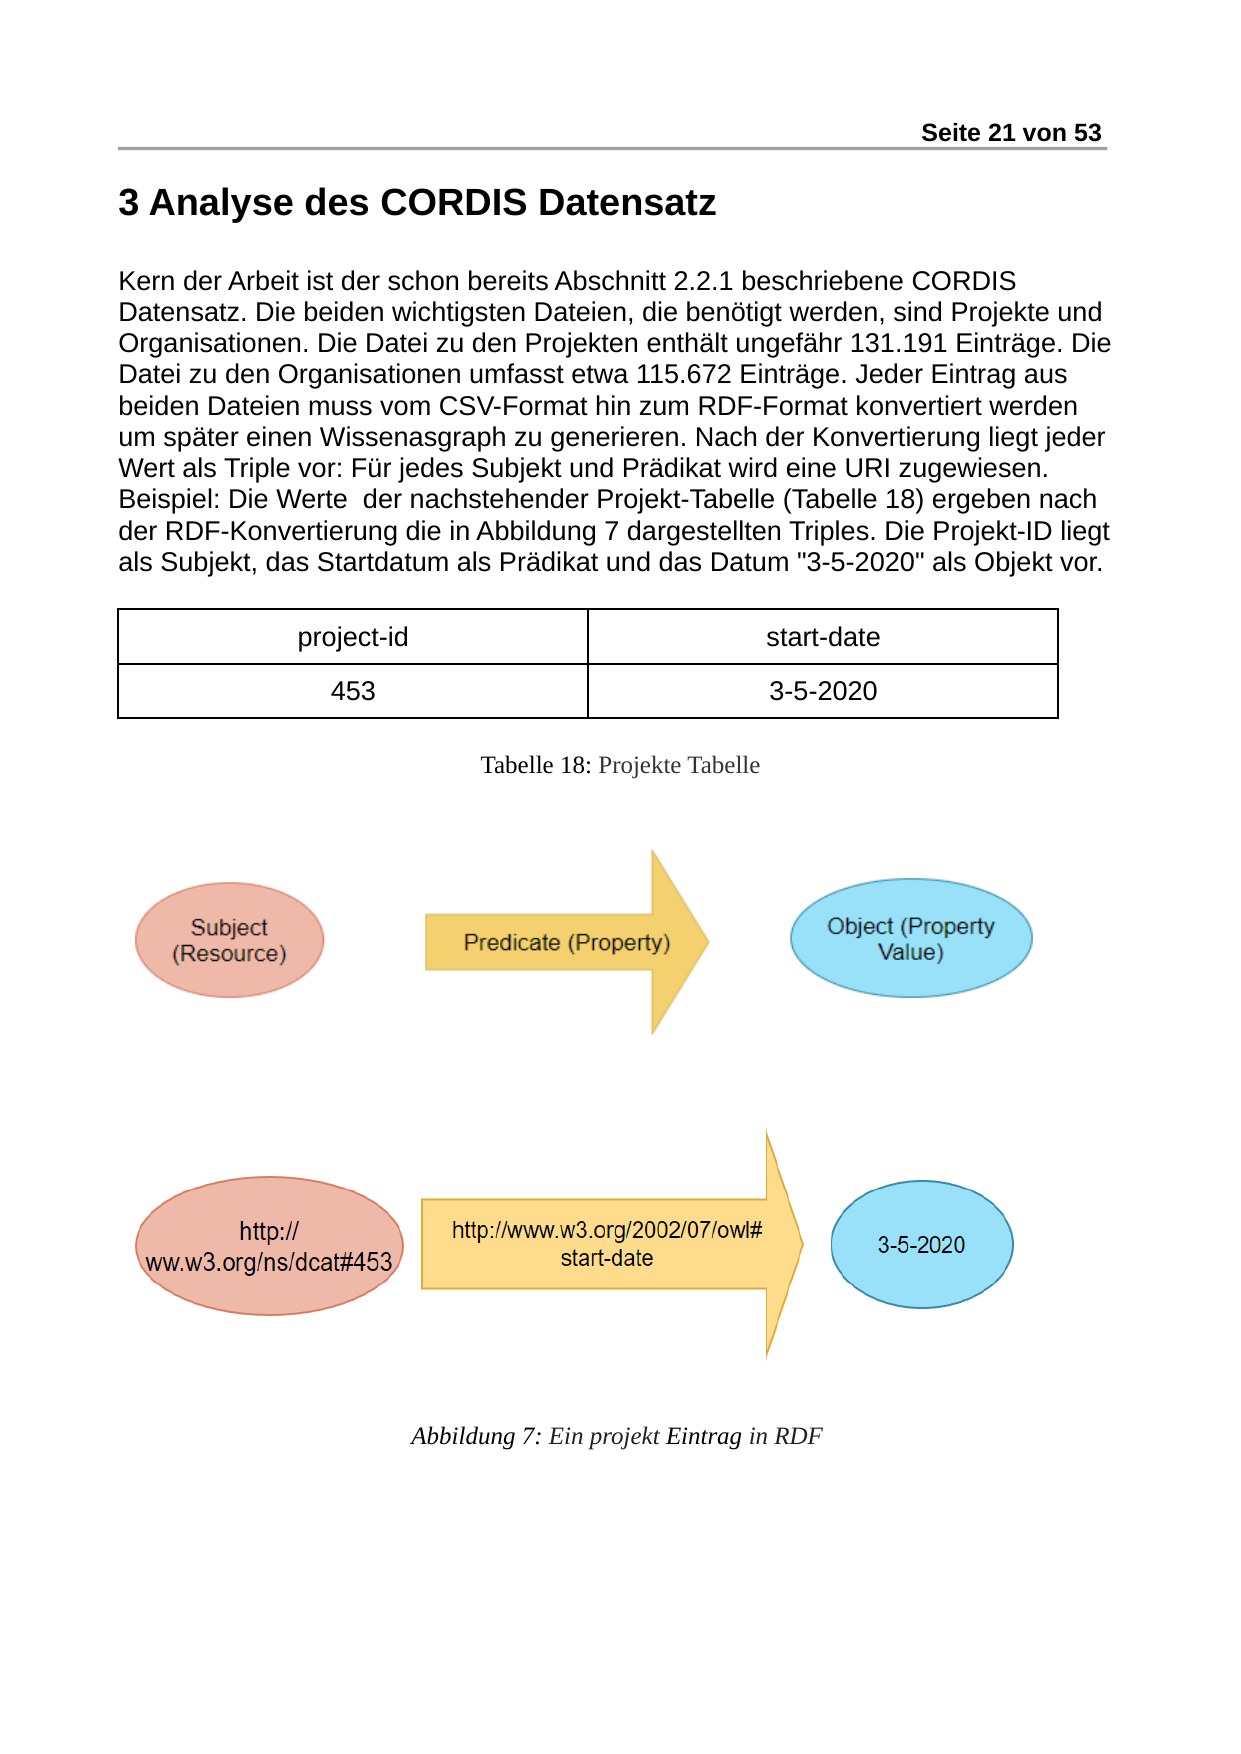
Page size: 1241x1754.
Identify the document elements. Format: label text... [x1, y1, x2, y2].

text Tabelle 18: Projekte Tabelle [118, 750, 1123, 779]
table_cell 453 [119, 665, 587, 717]
text Beispiel: Die Werte der nachstehender Projekt-Tabelle (Tabelle 18) ergeben nach der RDF-Konvertierung die in Abbildung 7 dargestellten Triples. Die Projekt-ID liegt als Subjekt, das Startdatum als Prädikat und das Datum "3-5-2020" als Objekt vor. [118, 483, 1123, 577]
text Kern der Arbeit ist der schon bereits Abschnitt 2.2.1 beschriebene CORDIS Datensatz. Die beiden wichtigsten Dateien, die benötigt werden, sind Projekte und Organisationen. Die Datei zu den Projekten enthält ungefähr 131.191 Einträge. Die Datei zu den Organisationen umfasst etwa 115.672 Einträge. Jeder Eintrag aus beiden Dateien muss vom CSV-Format hin zum RDF-Format konvertiert werden um später einen Wissenasgraph zu generieren. Nach der Konvertierung liegt jeder Wert als Triple vor: Für jedes Subjekt und Prädikat wird eine URI zugewiesen. [118, 264, 1123, 483]
picture [118, 810, 1059, 1378]
table_cell 3-5-2020 [589, 665, 1057, 717]
text Abbildung 7: Ein projekt Eintrag in RDF [118, 1419, 1123, 1450]
subtitle 3 Analyse des CORDIS Datensatz [118, 180, 1123, 223]
table_header start-date [589, 610, 1057, 662]
table_header project-id [119, 610, 587, 662]
